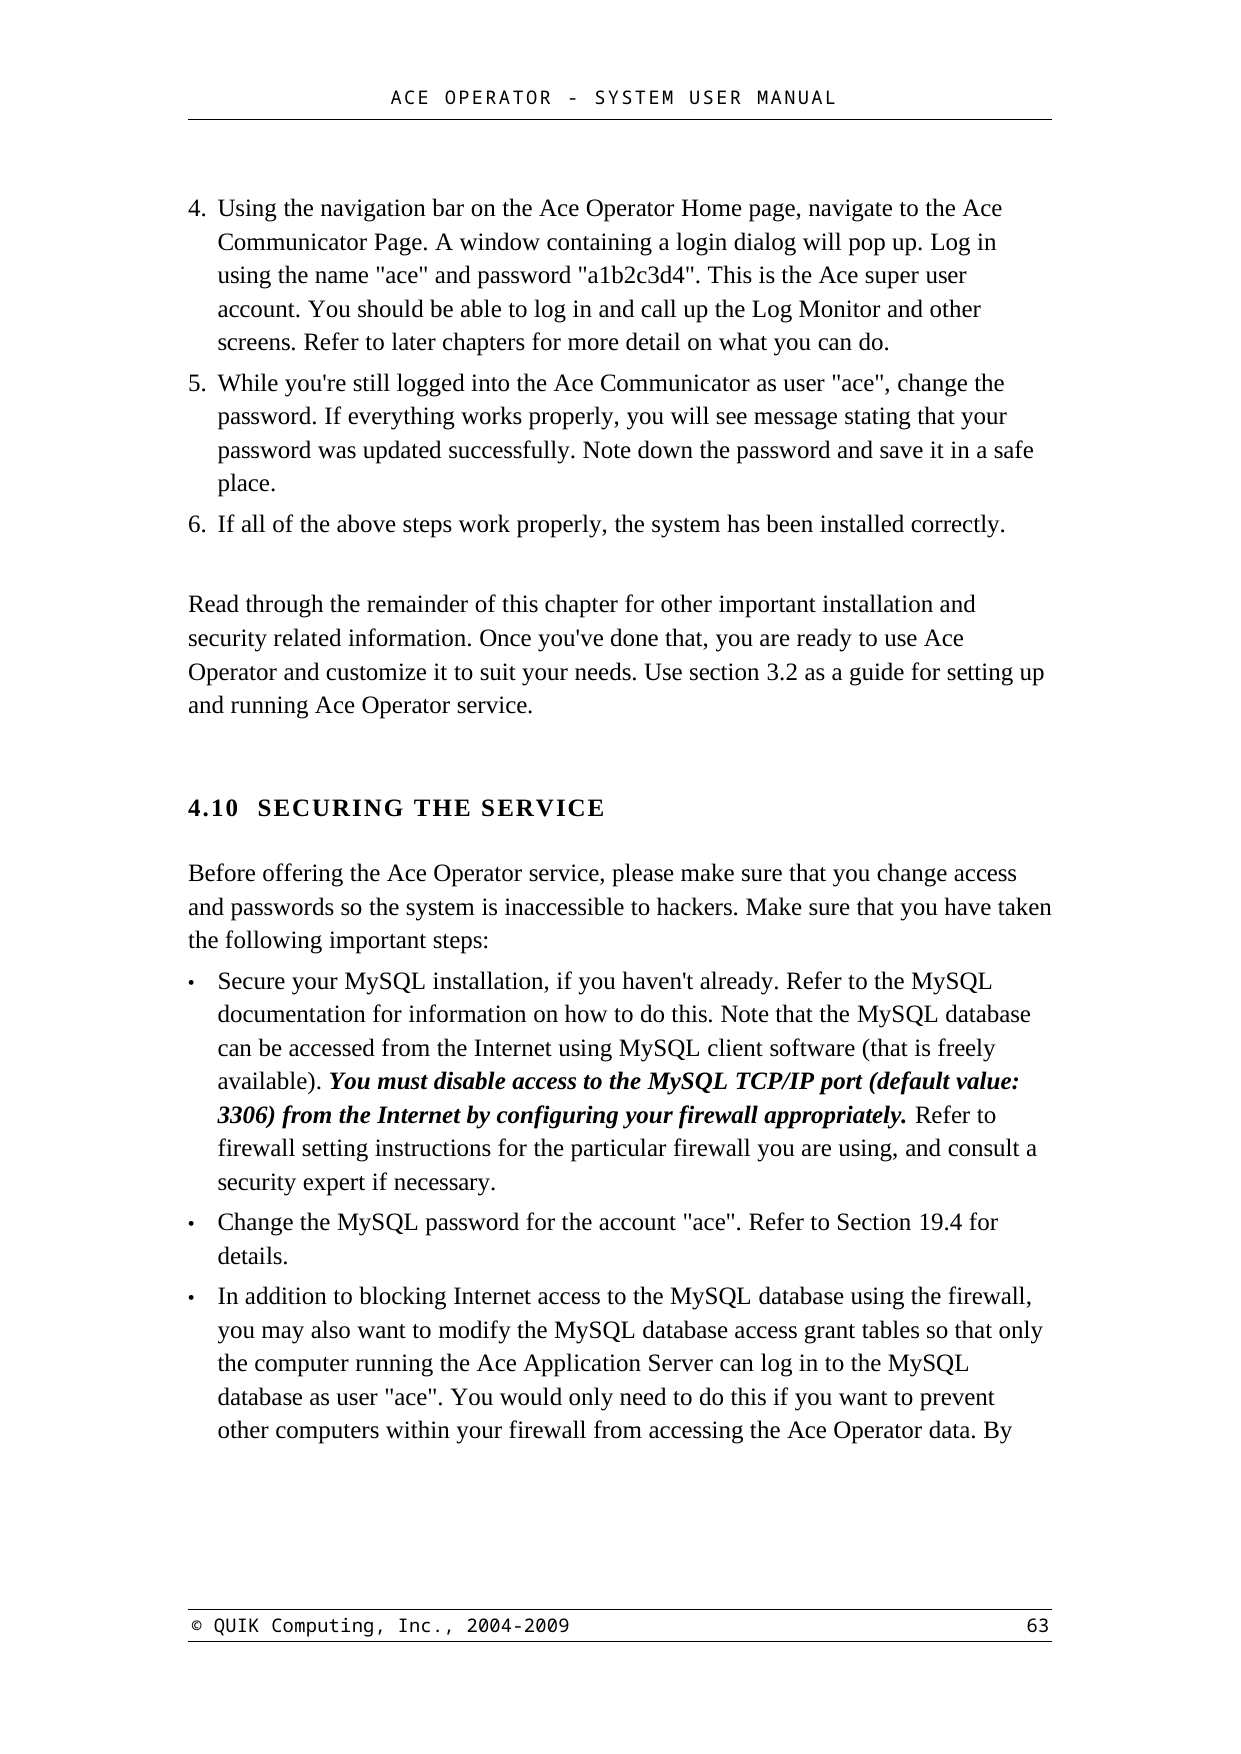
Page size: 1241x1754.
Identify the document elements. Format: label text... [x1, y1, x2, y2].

list In addition to blocking Internet access to the MySQL database using the firewall, you may also want to modify the MySQL database access grant tables so that only the computer running the Ace Application Server can log in to the MySQL database as user "ace". You would only need to do this if you want to prevent other computers within your firewall from accessing the Ace Operator data. By [188, 1282, 1052, 1444]
list Using the navigation bar on the Ace Operator Home page, navigate to the Ace Communicator Page. A window containing a login dialog will pop up. Log in using the name "ace" and password "a1b2c3d4". This is the Ace super user account. You should be able to log in and call up the Log Monitor and other screens. Refer to later chapters for more detail on what you can do. [188, 194, 1052, 356]
list While you're still logged into the Ace Communicator as user "ace", change the password. If everything works properly, you will see message stating that your password was updated successfully. Note down the password and save it in a safe place. [188, 368, 1052, 497]
list Secure your MySQL installation, if you haven't already. Refer to the MySQL documentation for information on how to do this. Note that the MySQL database can be accessed from the Internet using MySQL client software (that is freely available). You must disable access to the MySQL TCP/IP port (default value: 3306) from the Internet by configuring your firewall appropriately. Refer to firewall setting instructions for the particular firewall you are using, and consult a security expert if necessary. [188, 967, 1052, 1196]
list If all of the above steps work properly, the system has been installed correctly. [188, 509, 1052, 537]
list Change the MySQL password for the account "ace". Refer to Section 19.4 for details. [188, 1208, 1052, 1270]
subtitle Securing the Service [188, 794, 1052, 822]
text Before offering the Ace Operator service, please make sure that you change access and passwords so the system is inaccessible to hackers. Make sure that you have taken the following important steps: [188, 859, 1052, 954]
text Read through the remainder of this chapter for other important installation and security related information. Once you've done that, you are ready to use Ace Operator and customize it to suit your needs. Use section 3.2 as a guide for setting up and running Ace Operator service. [188, 590, 1052, 719]
